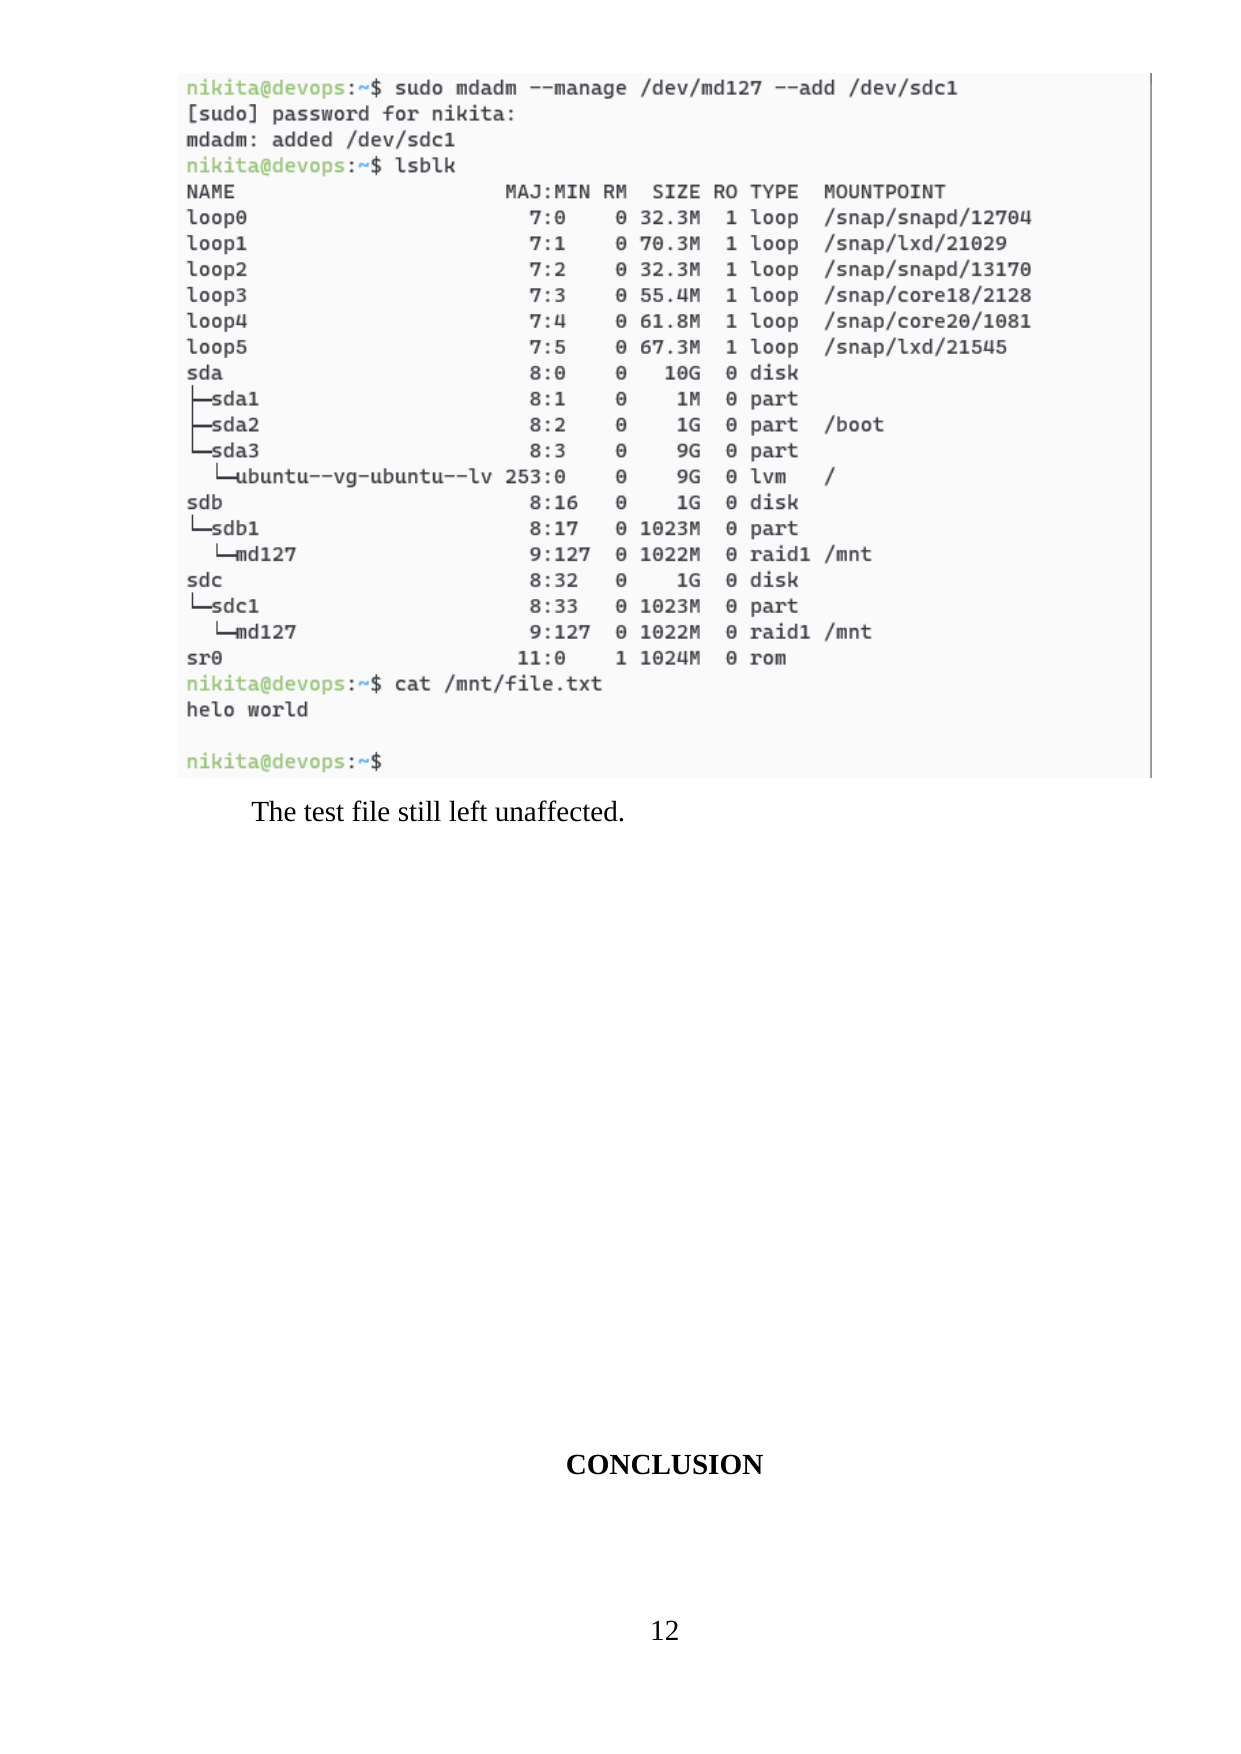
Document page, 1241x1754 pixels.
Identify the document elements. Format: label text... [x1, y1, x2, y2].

text The test file still left unaffected. [177, 794, 1152, 828]
text CONCLUSION [177, 1447, 1152, 1481]
